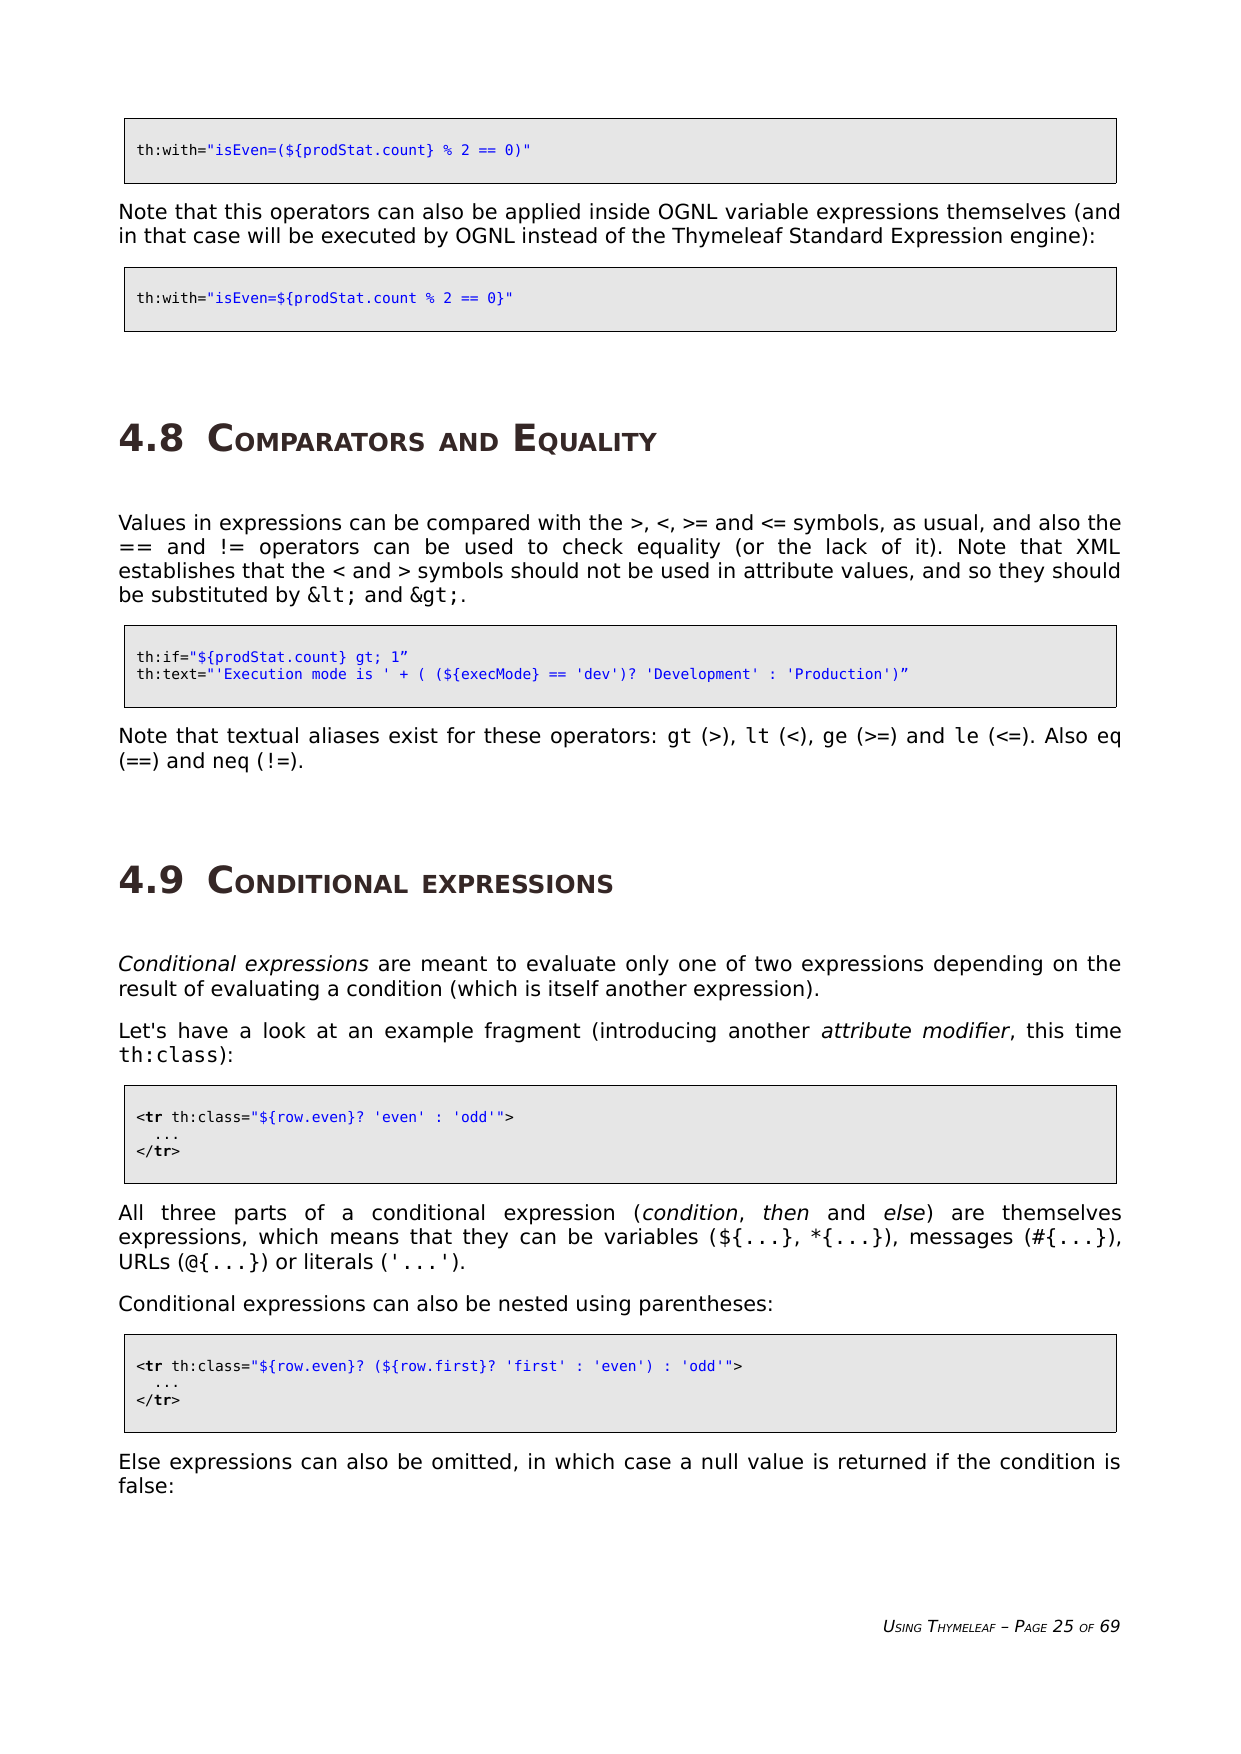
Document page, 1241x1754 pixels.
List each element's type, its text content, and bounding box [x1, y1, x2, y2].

text <tr th:class="${row.even}? 'even' : 'odd'"> ... </tr> [125, 1086, 1116, 1183]
subtitle Comparators and Equality [118, 417, 1122, 460]
text th:with="isEven=(${prodStat.count} % 2 == 0)" [125, 119, 1116, 183]
text Conditional expressions can also be nested using parentheses: [118, 1292, 1122, 1316]
text <tr th:class="${row.even}? (${row.first}? 'first' : 'even') : 'odd'"> ... </tr> [125, 1335, 1116, 1432]
text All three parts of a conditional expression (condition, then and else) are themselves expressions, which means that they can be variables (${...}, *{...}), messages (#{...}), URLs (@{...}) or literals ('...'). [118, 1201, 1122, 1274]
text Note that this operators can also be applied inside OGNL variable expressions themselves (and in that case will be executed by OGNL instead of the Thymeleaf Standard Expression engine): [118, 200, 1122, 249]
text Let's have a look at an example fragment (introducing another attribute modifier, this time th:class): [118, 1019, 1122, 1067]
text Else expressions can also be omitted, in which case a null value is returned if the condition is false: [118, 1450, 1122, 1498]
text Conditional expressions are meant to evaluate only one of two expressions depending on the result of evaluating a condition (which is itself another expression). [118, 952, 1122, 1001]
subtitle Conditional expressions [118, 859, 1122, 902]
text Note that textual aliases exist for these operators: gt (>), lt (<), ge (>=) and le (<=). Also eq (==) and neq (!=). [118, 724, 1122, 773]
text Values in expressions can be compared with the >, <, >= and <= symbols, as usual, and also the == and != operators can be used to check equality (or the lack of it). Note that XML establishes that the < and > symbols should not be used in attribute values, and so they should be substituted by &lt; and &gt;. [118, 511, 1122, 608]
text th:if="${prodStat.count} gt; 1” th:text="'Execution mode is ' + ( (${execMode} == 'dev')? 'Development' : 'Production')” [125, 626, 1116, 707]
text th:with="isEven=${prodStat.count % 2 == 0}" [125, 268, 1116, 331]
